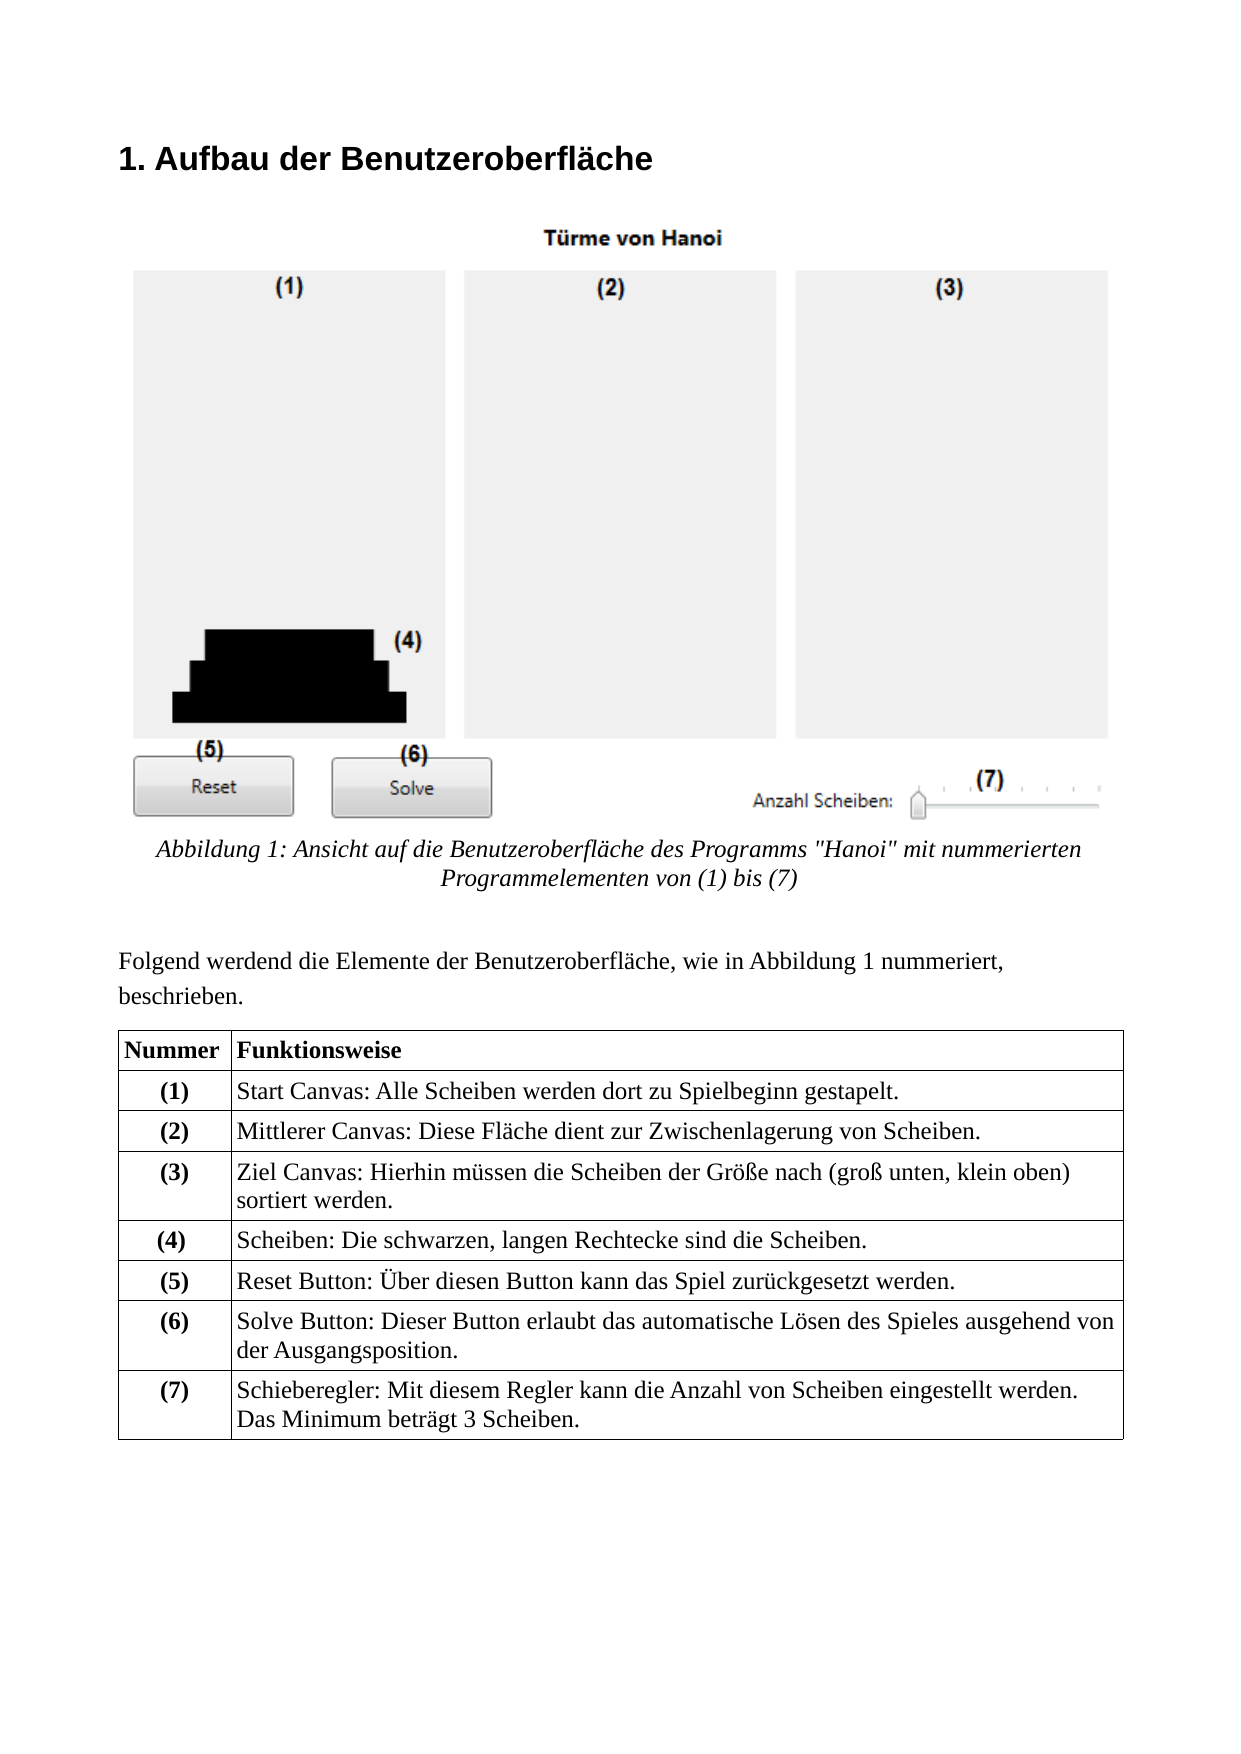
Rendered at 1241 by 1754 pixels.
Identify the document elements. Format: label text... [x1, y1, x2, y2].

table_cell (3) [119, 1152, 231, 1220]
table_cell (4) [119, 1221, 231, 1260]
table_cell (2) [119, 1111, 231, 1151]
picture [118, 202, 1123, 834]
table_cell (6) [119, 1301, 231, 1369]
table_cell Start Canvas: Alle Scheiben werden dort zu Spielbeginn gestapelt. [232, 1071, 1123, 1110]
text Abbildung 1: Ansicht auf die Benutzeroberfläche des Programms "Hanoi" mit nummerierten Programmelementen von (1) bis (7) [118, 834, 1122, 891]
text Folgend werdend die Elemente der Benutzeroberfläche, wie in Abbildung 1 nummeriert, beschrieben. [118, 946, 1122, 1009]
table_cell Schieberegler: Mit diesem Regler kann die Anzahl von Scheiben eingestellt werden. Das Minimum beträgt 3 Scheiben. [232, 1371, 1123, 1438]
table_header Funktionsweise [232, 1031, 1123, 1070]
table_cell (5) [119, 1261, 231, 1300]
subtitle 1. Aufbau der Benutzeroberfläche [118, 139, 1122, 178]
table_cell Scheiben: Die schwarzen, langen Rechtecke sind die Scheiben. [232, 1221, 1123, 1260]
table_cell Reset Button: Über diesen Button kann das Spiel zurückgesetzt werden. [232, 1261, 1123, 1300]
table_cell Ziel Canvas: Hierhin müssen die Scheiben der Größe nach (groß unten, klein oben) sortiert werden. [232, 1152, 1123, 1220]
table_cell Mittlerer Canvas: Diese Fläche dient zur Zwischenlagerung von Scheiben. [232, 1111, 1123, 1151]
table_header Nummer [119, 1031, 231, 1070]
table_cell Solve Button: Dieser Button erlaubt das automatische Lösen des Spieles ausgehend von der Ausgangsposition. [232, 1301, 1123, 1369]
table_cell (1) [119, 1071, 231, 1110]
table_cell (7) [119, 1371, 231, 1438]
